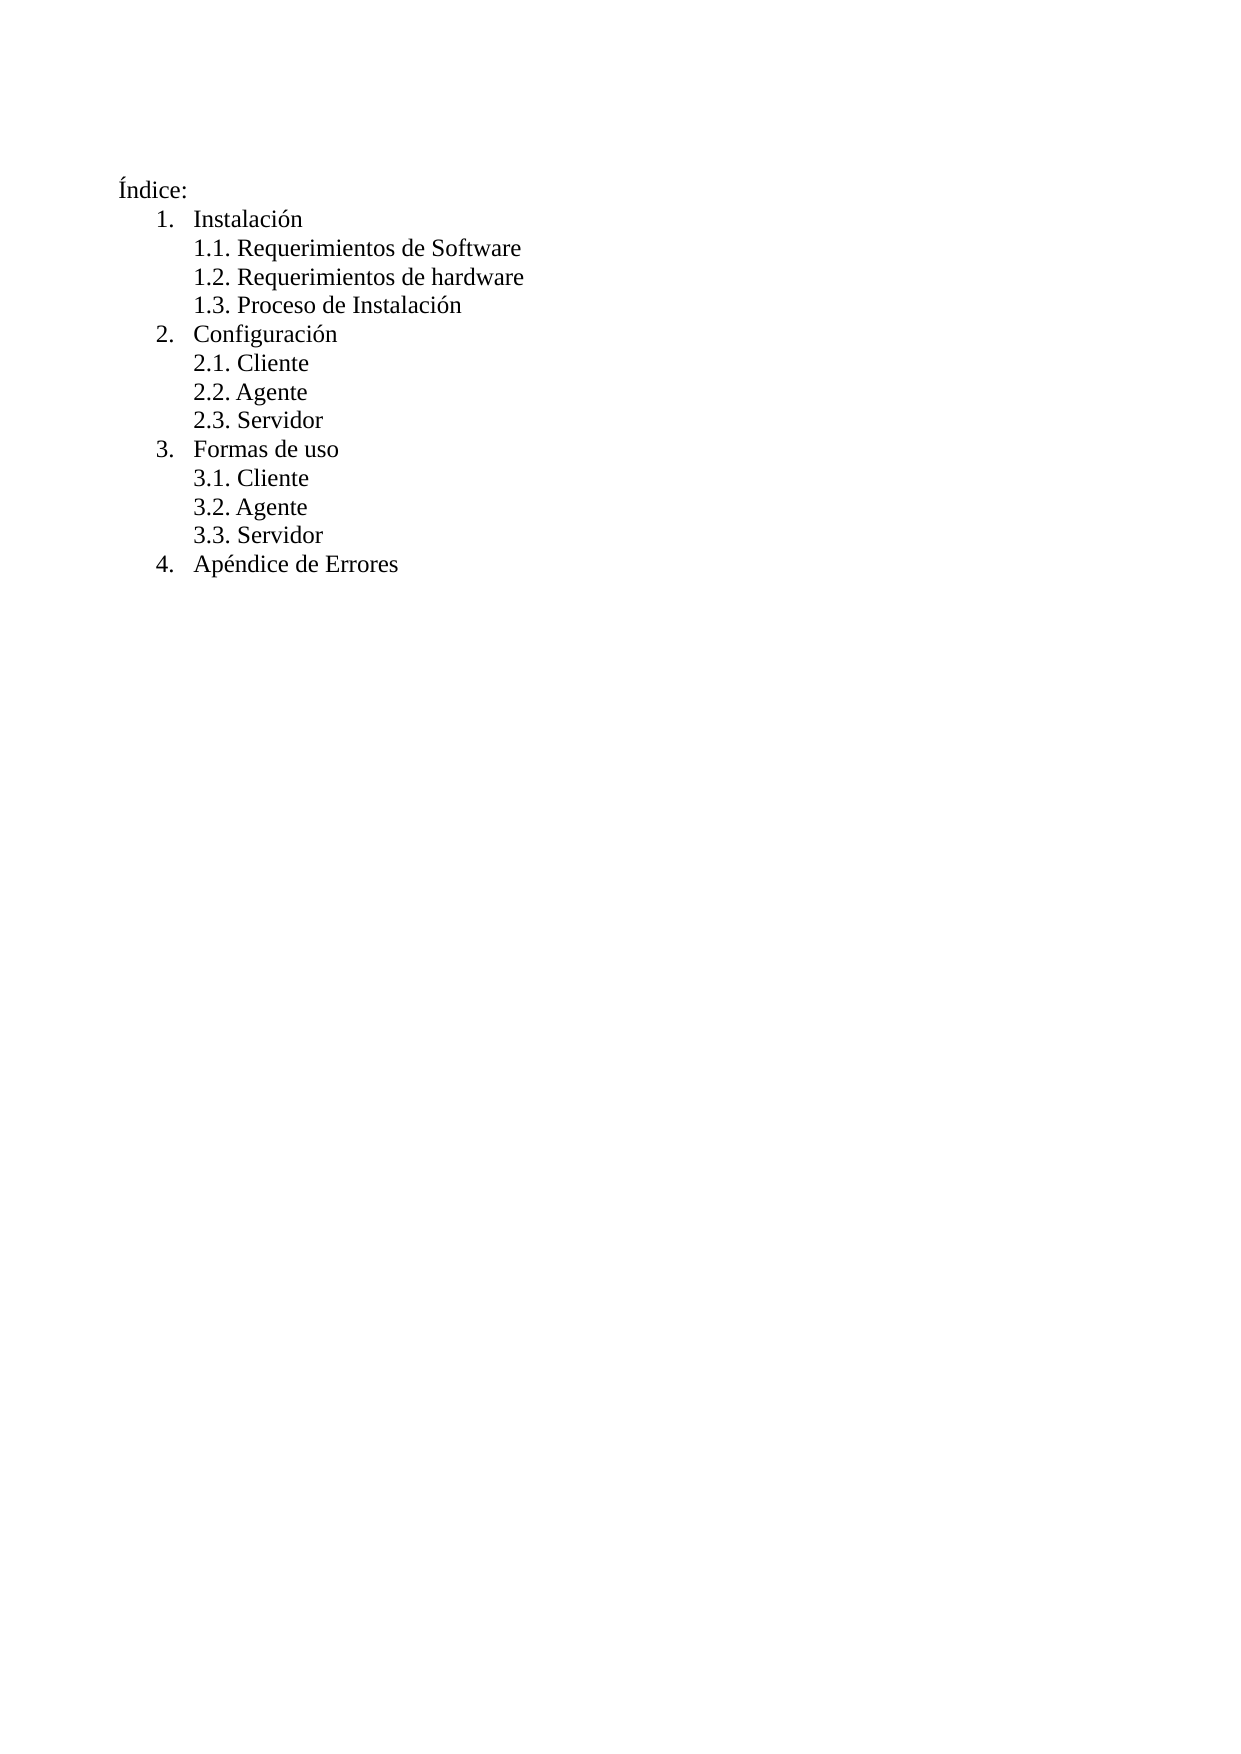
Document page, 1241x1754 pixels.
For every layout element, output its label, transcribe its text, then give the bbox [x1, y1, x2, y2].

list 2.2. Agente [156, 377, 1122, 406]
list 3.2. Agente [156, 492, 1122, 521]
list 1.2. Requerimientos de hardware [156, 262, 1122, 291]
text Índice: [118, 176, 1122, 204]
list Configuración [156, 319, 1122, 348]
list Apéndice de Errores [156, 549, 1122, 578]
list 2.1. Cliente [156, 348, 1122, 377]
list 2.3. Servidor [156, 406, 1122, 434]
list 1.3. Proceso de Instalación [156, 291, 1122, 319]
list 3.3. Servidor [156, 521, 1122, 549]
list Formas de uso [156, 434, 1122, 463]
list 1.1. Requerimientos de Software [156, 233, 1122, 262]
list 3.1. Cliente [156, 463, 1122, 492]
list Instalación [156, 204, 1122, 233]
